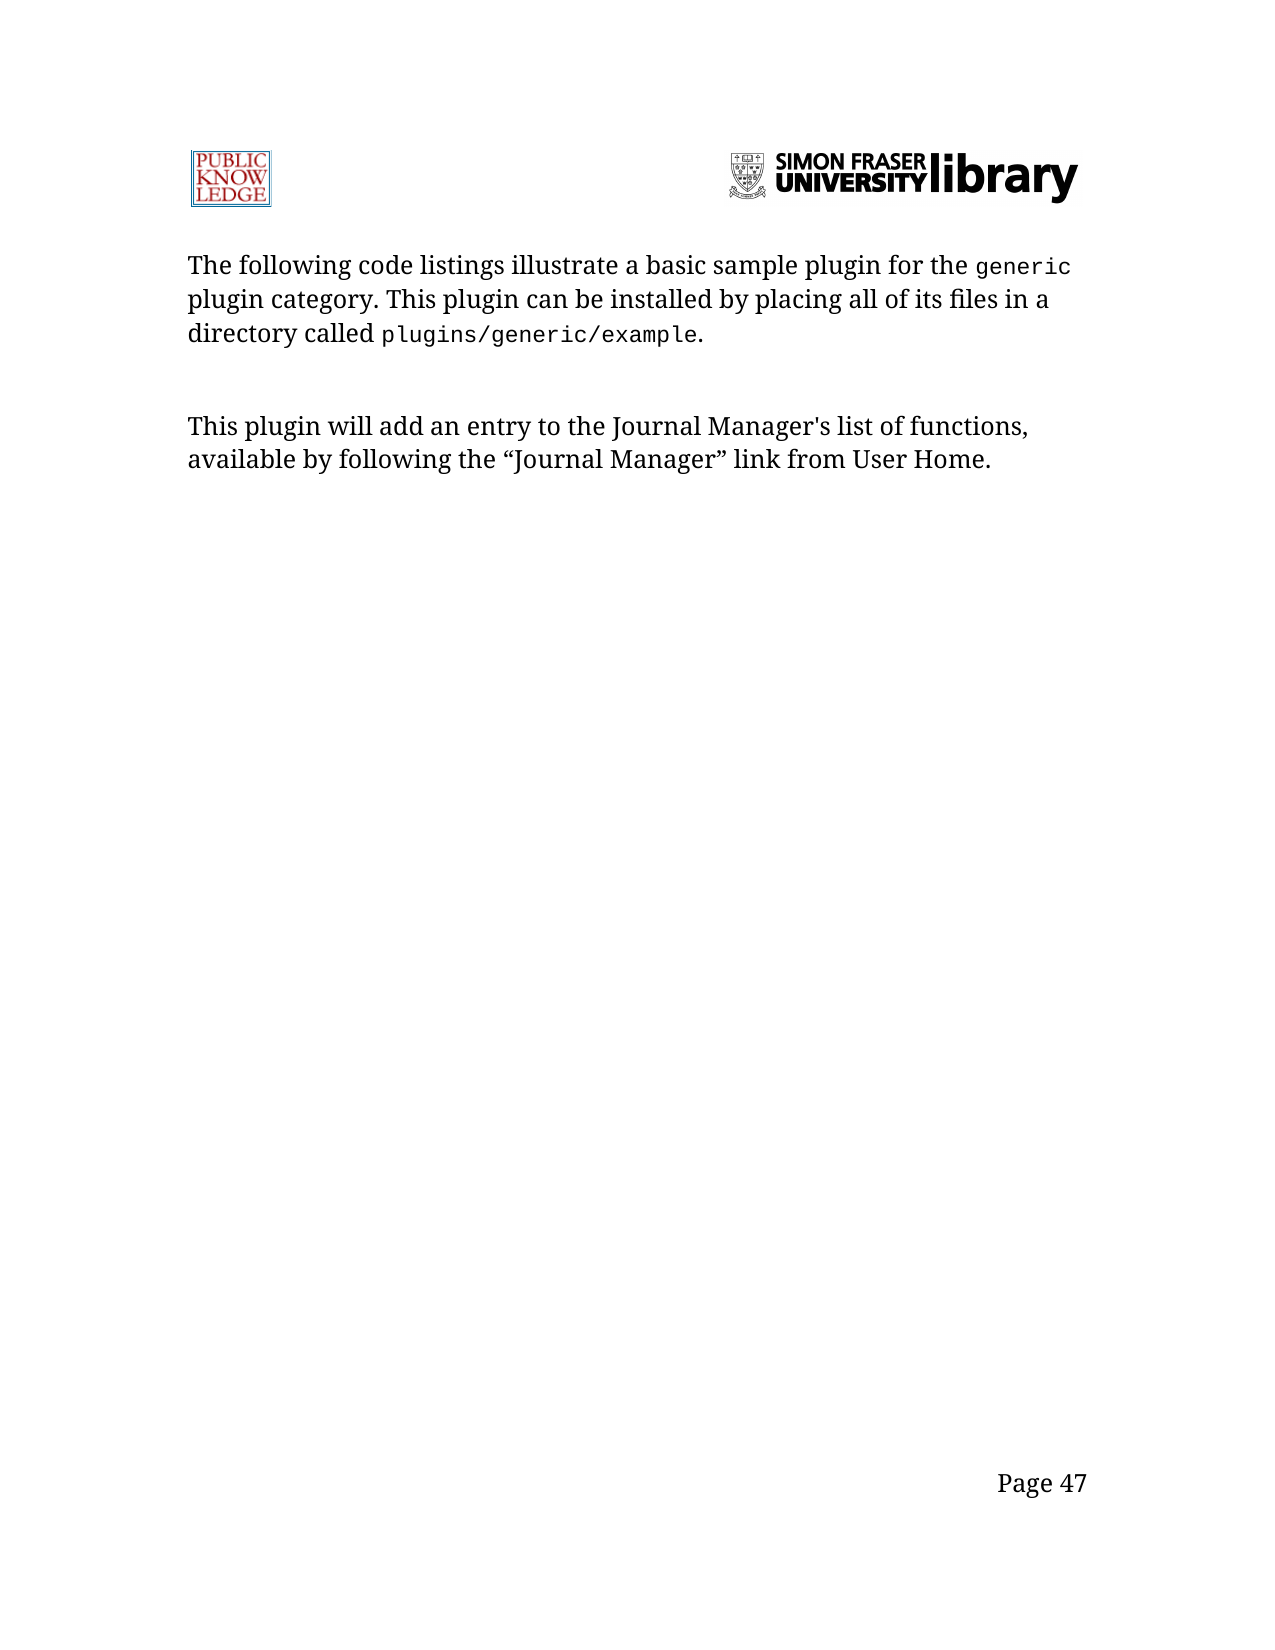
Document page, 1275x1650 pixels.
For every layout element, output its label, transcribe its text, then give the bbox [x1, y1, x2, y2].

picture [723, 150, 1083, 207]
text The following code listings illustrate a basic sample plugin for the generic plugin category. This plugin can be installed by placing all of its files in a directory called plugins/generic/example. [187, 247, 1087, 349]
text This plugin will add an entry to the Journal Manager's list of functions, available by following the “Journal Manager” link from User Home. [187, 408, 1087, 476]
picture [193, 150, 272, 205]
